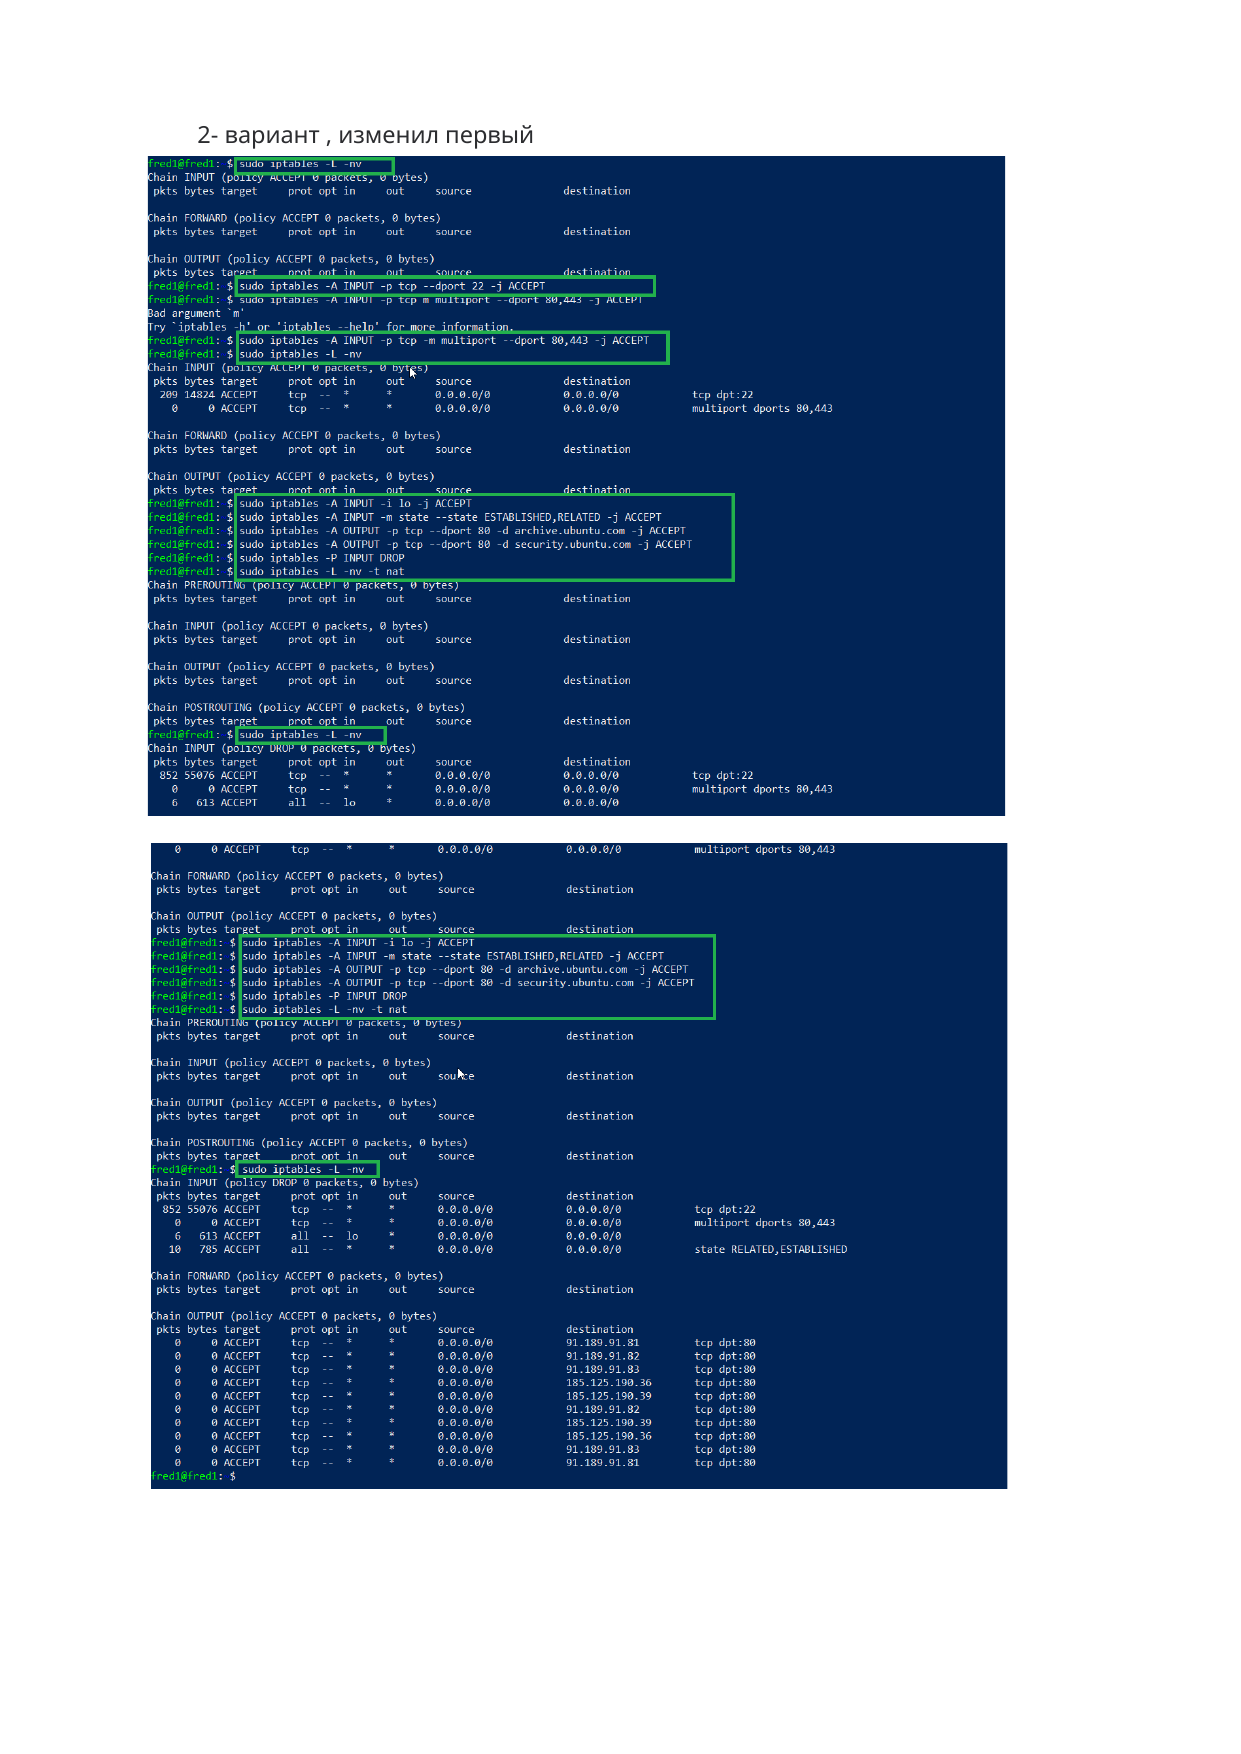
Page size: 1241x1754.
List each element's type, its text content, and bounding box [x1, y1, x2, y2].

text 2- вариант , изменил первый [118, 118, 1122, 150]
picture [151, 843, 1008, 1489]
picture [147, 156, 1006, 816]
